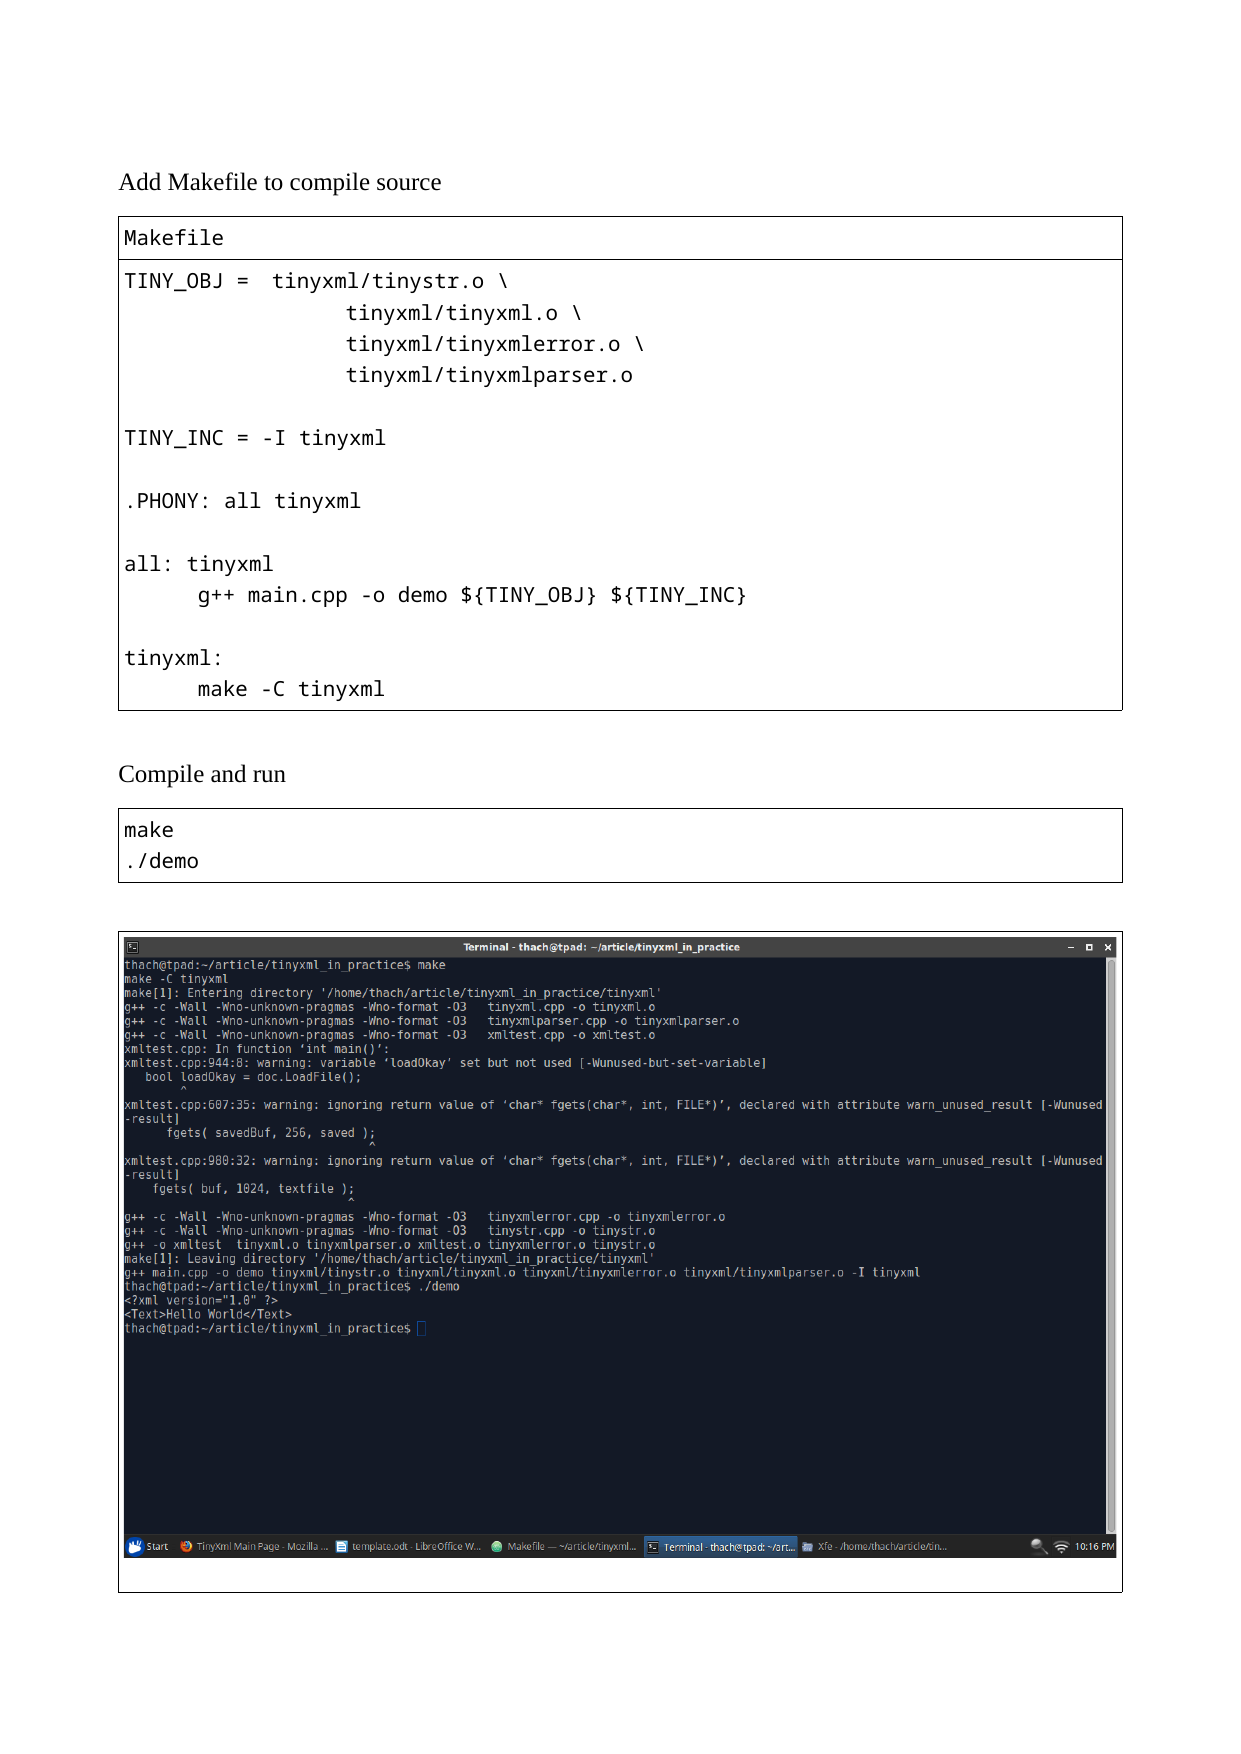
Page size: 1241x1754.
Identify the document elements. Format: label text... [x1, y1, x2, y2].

table_header [119, 932, 1122, 1592]
table_cell TINY_OBJ = tinyxml/tinystr.o \ tinyxml/tinyxml.o \ tinyxml/tinyxmlerror.o \ tinyxml/tinyxmlparser.o TINY_INC = -I tinyxml .PHONY: all tinyxml all: tinyxml g++ main.cpp -o demo ${TINY_OBJ} ${TINY_INC} tinyxml: make -C tinyxml [119, 260, 1122, 710]
text Compile and run [118, 759, 1122, 788]
table_header make ./demo [119, 809, 1122, 882]
picture [123, 937, 1117, 1558]
text Add Makefile to compile source [118, 167, 1122, 196]
table_header Makefile [119, 217, 1122, 259]
